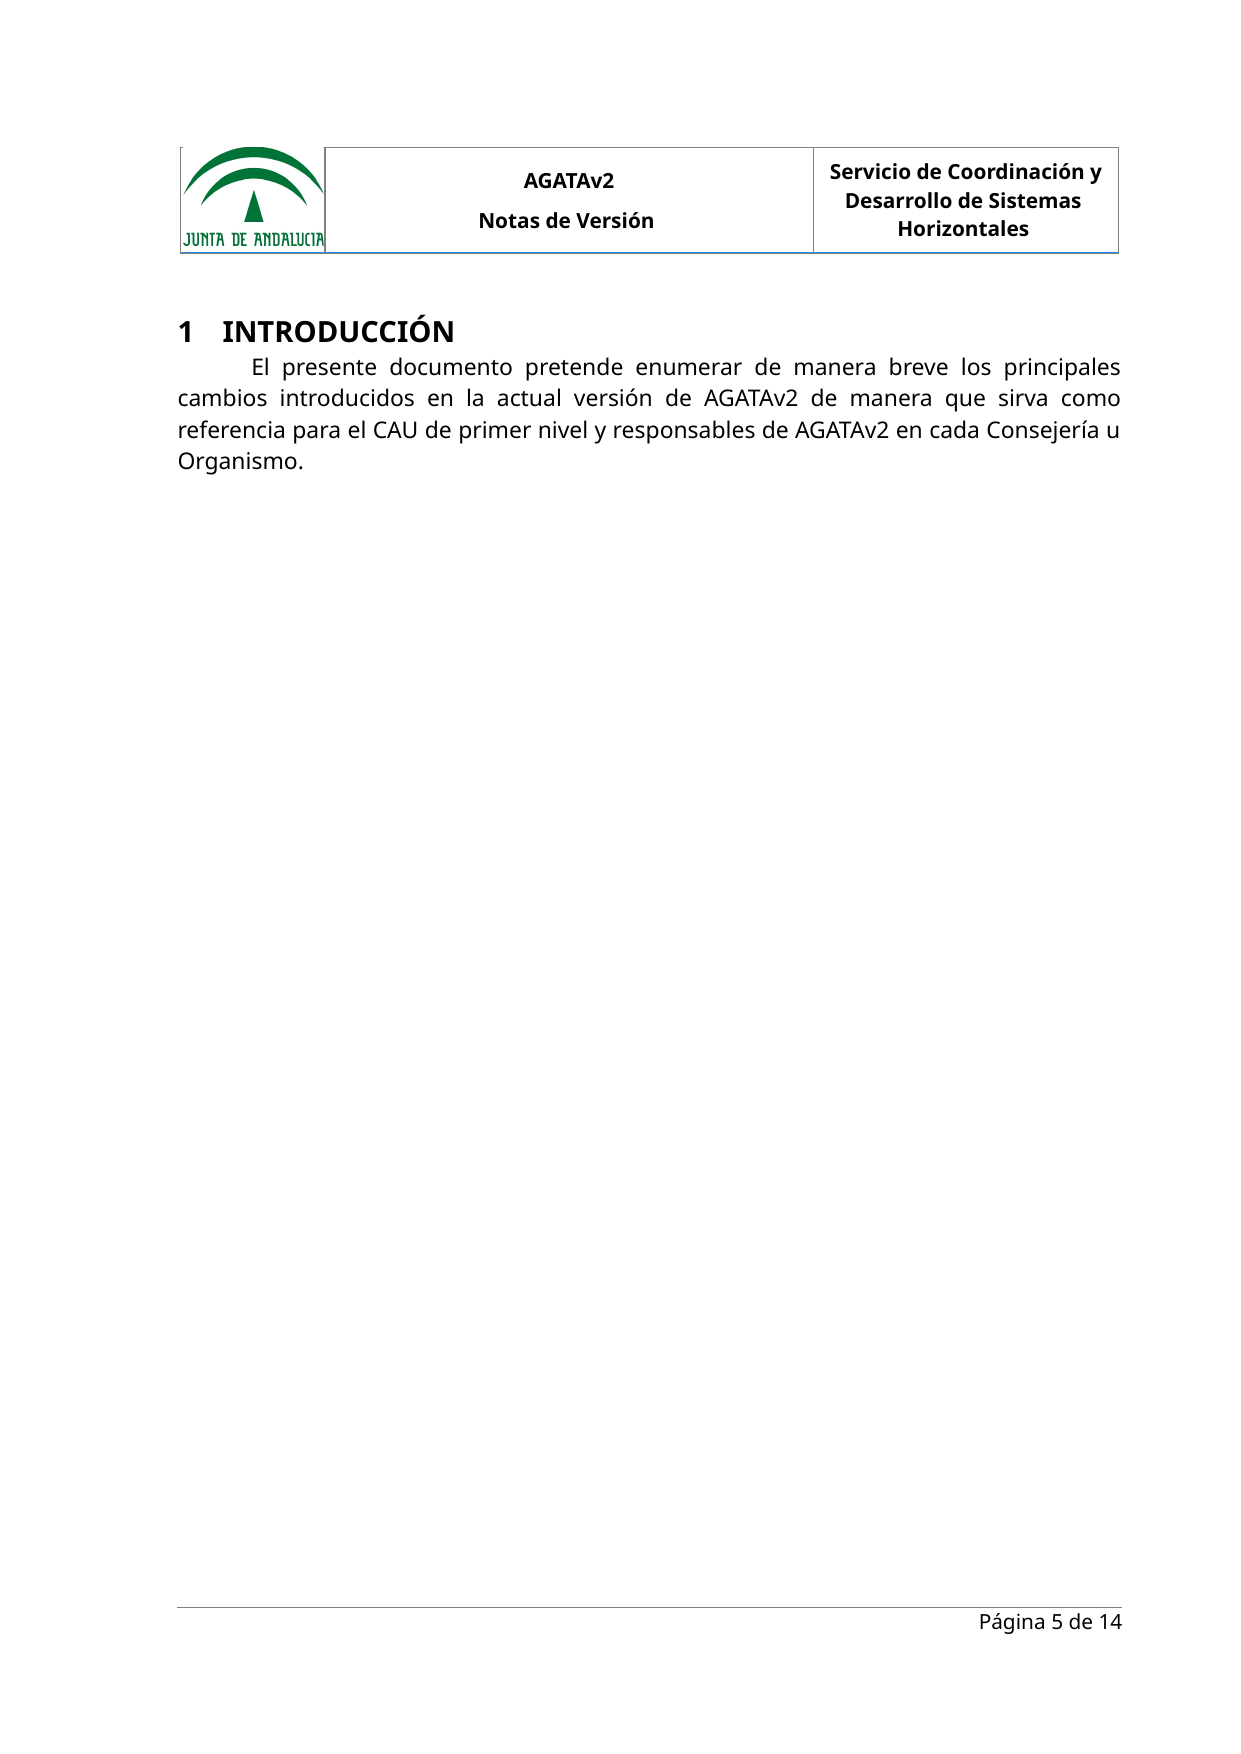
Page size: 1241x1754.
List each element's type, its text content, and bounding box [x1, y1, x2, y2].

text El presente documento pretende enumerar de manera breve los principales cambios introducidos en la actual versión de AGATAv2 de manera que sirva como referencia para el CAU de primer nivel y responsables de AGATAv2 en cada Consejería u Organismo. [177, 351, 1122, 476]
picture [183, 147, 324, 246]
subtitle INTRODUCCIÓN [177, 311, 1122, 351]
